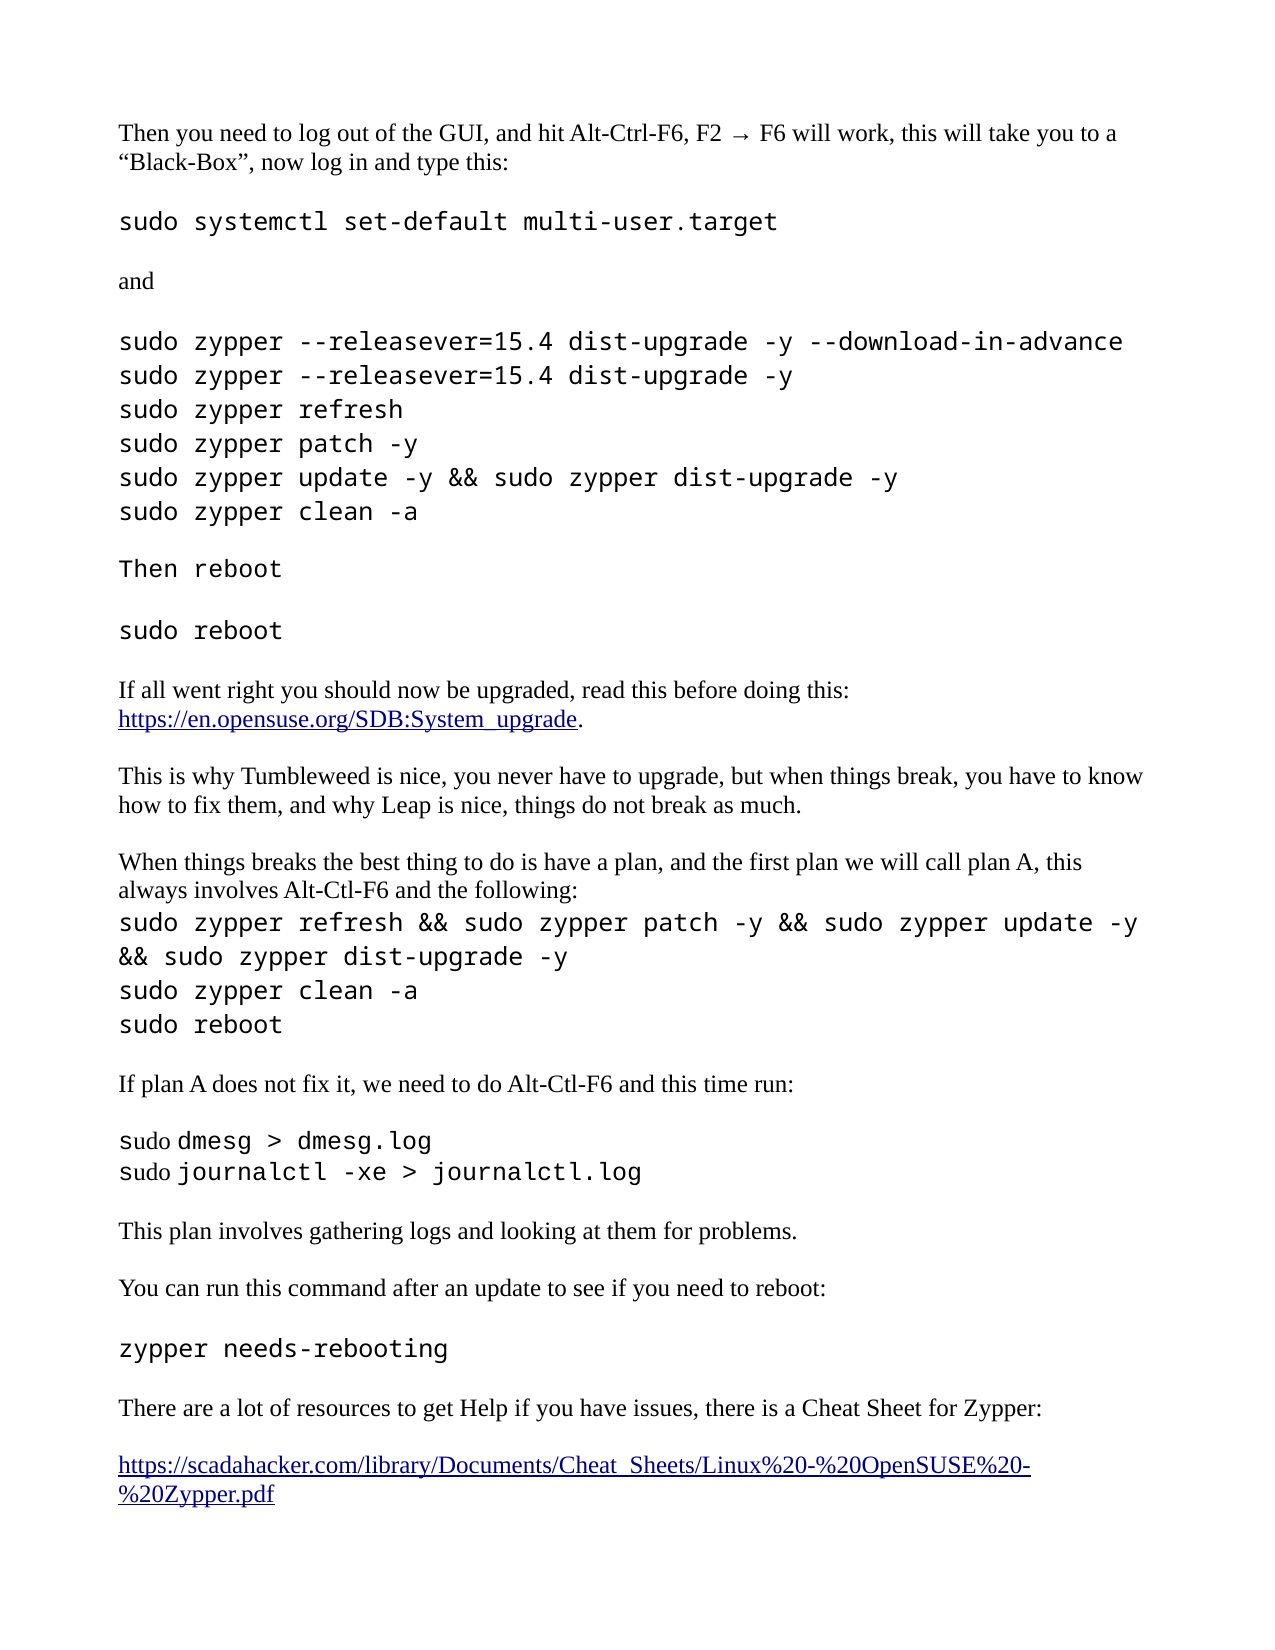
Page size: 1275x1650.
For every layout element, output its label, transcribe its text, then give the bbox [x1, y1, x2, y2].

text When things breaks the best thing to do is have a plan, and the first plan we will call plan A, this always involves Alt-Ctl-F6 and the following: [118, 847, 1157, 904]
text sudo zypper clean -a [118, 494, 1157, 528]
text This plan involves gathering logs and looking at them for problems. [118, 1216, 1157, 1245]
text sudo journalctl -xe > journalctl.log [118, 1157, 1157, 1188]
text sudo zypper --releasever=15.4 dist-upgrade -y --download-in-advance [118, 323, 1157, 357]
text You can run this command after an update to see if you need to reboot: [118, 1273, 1157, 1302]
text sudo zypper --releasever=15.4 dist-upgrade -y [118, 357, 1157, 392]
text This is why Tumbleweed is nice, you never have to upgrade, but when things break, you have to know how to fix them, and why Leap is nice, things do not break as much. [118, 761, 1157, 818]
text and [118, 266, 1157, 295]
text If plan A does not fix it, we need to do Alt-Ctl-F6 and this time run: [118, 1069, 1157, 1098]
text sudo zypper clean -a [118, 972, 1157, 1007]
text https://scadahacker.com/library/Documents/Cheat_Sheets/Linux%20-%20OpenSUSE%20-%20Zypper.pdf [118, 1450, 1157, 1508]
text Then reboot [118, 556, 1157, 584]
text If all went right you should now be upgraded, read this before doing this: https://en.opensuse.org/SDB:System_upgrade. [118, 675, 1157, 733]
text sudo dmesg > dmesg.log [118, 1126, 1157, 1157]
text There are a lot of resources to get Help if you have issues, there is a Cheat Sheet for Zypper: [118, 1393, 1157, 1422]
text sudo zypper refresh && sudo zypper patch -y && sudo zypper update -y && sudo zypper dist-upgrade -y [118, 904, 1157, 972]
text Then you need to log out of the GUI, and hit Alt-Ctrl-F6, F2 → F6 will work, this will take you to a “Black-Box”, now log in and type this: [118, 118, 1157, 176]
text sudo reboot [118, 613, 1157, 647]
text zypper needs-rebooting [118, 1330, 1157, 1364]
text sudo reboot [118, 1007, 1157, 1041]
text sudo systemctl set-default multi-user.target [118, 204, 1157, 238]
text sudo zypper refresh sudo zypper patch -y sudo zypper update -y && sudo zypper dist-upgrade -y [118, 392, 1157, 494]
